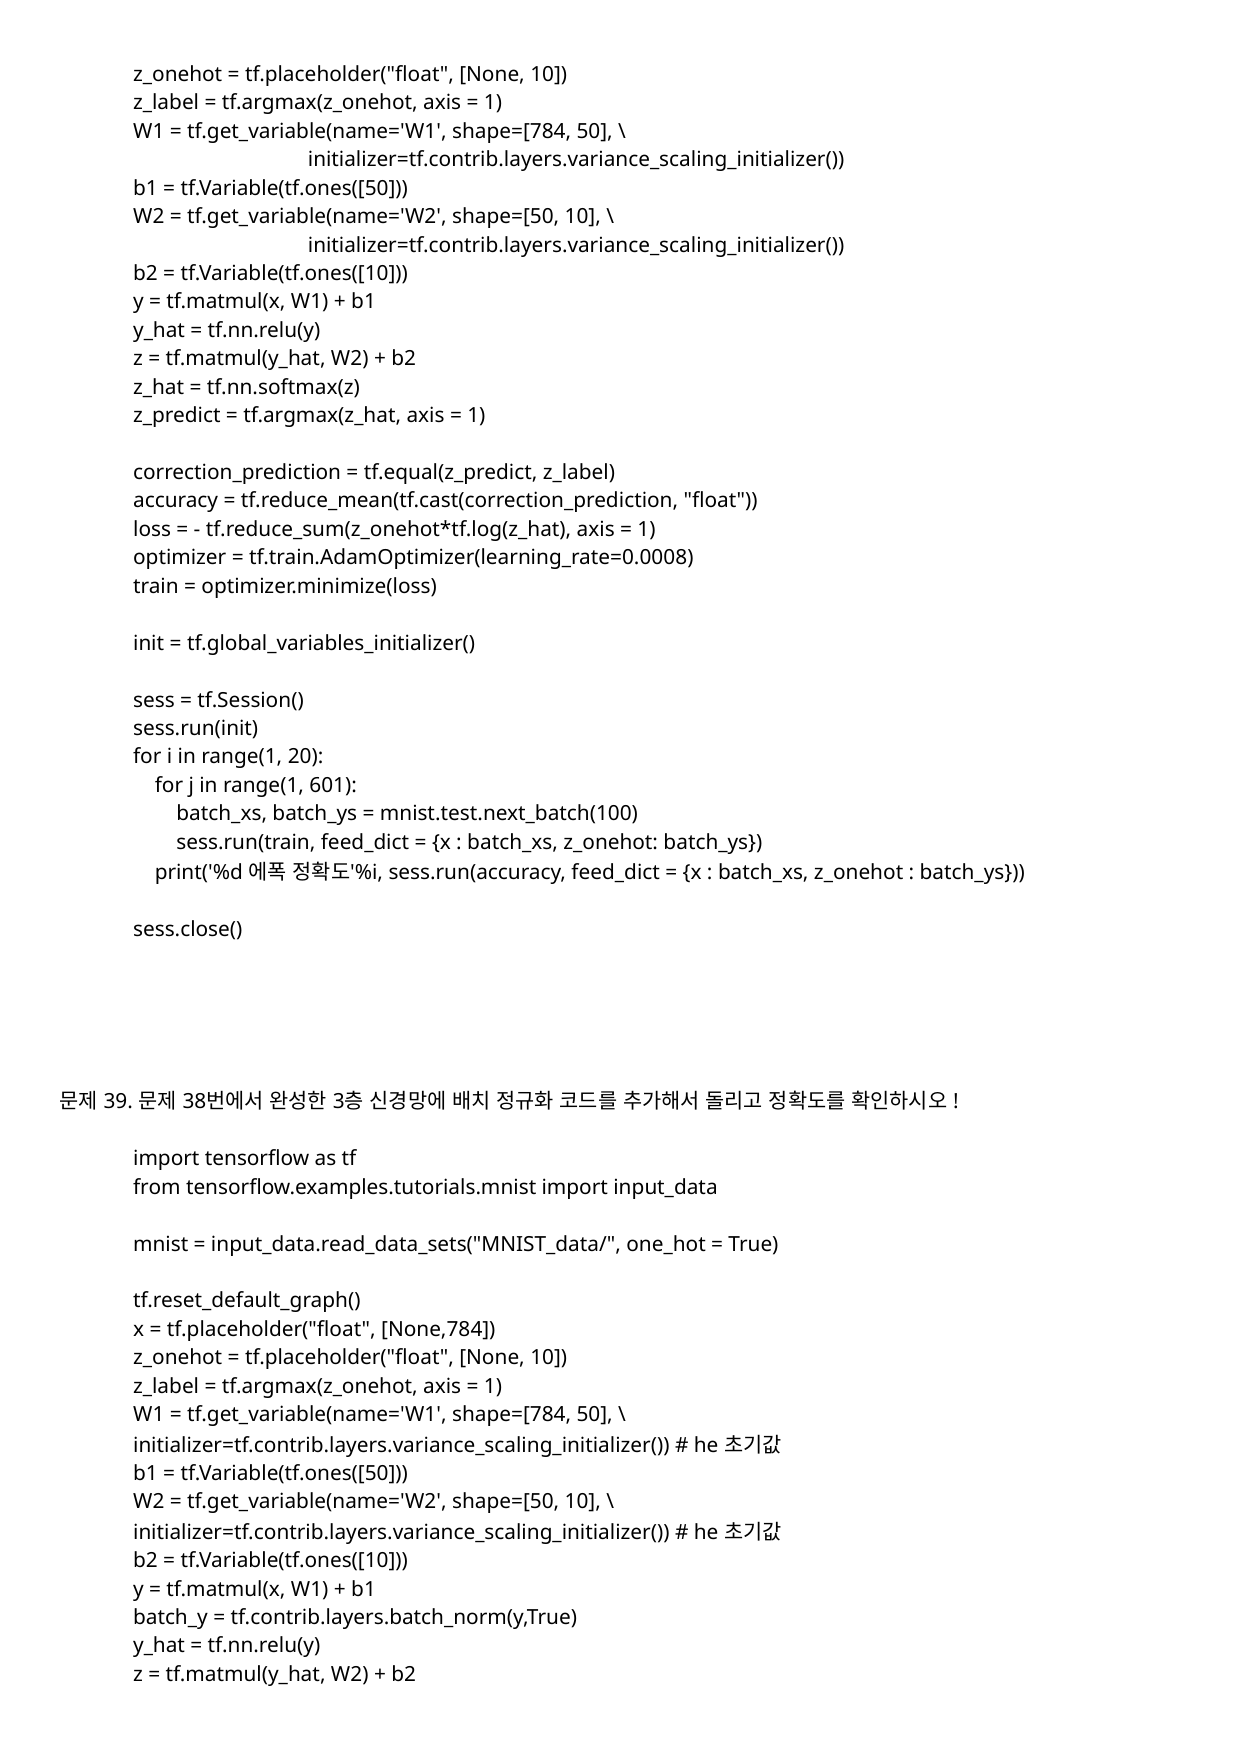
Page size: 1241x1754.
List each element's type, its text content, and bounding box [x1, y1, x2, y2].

text init = tf.global_variables_initializer() [59, 628, 1181, 656]
text optimizer = tf.train.AdamOptimizer(learning_rate=0.0008) [59, 542, 1181, 571]
text y = tf.matmul(x, W1) + b1 [59, 287, 1181, 315]
text initializer=tf.contrib.layers.variance_scaling_initializer()) # he 초기값 [59, 1428, 1181, 1458]
text b2 = tf.Variable(tf.ones([10])) [59, 258, 1181, 287]
text sess.run(init) [59, 713, 1181, 742]
text z = tf.matmul(y_hat, W2) + b2 [59, 343, 1181, 372]
text batch_y = tf.contrib.layers.batch_norm(y,True) [59, 1602, 1181, 1631]
text z_label = tf.argmax(z_onehot, axis = 1) [59, 1371, 1181, 1399]
text print('%d 에폭 정확도'%i, sess.run(accuracy, feed_dict = {x : batch_xs, z_onehot : batch_ys})) [59, 855, 1181, 886]
text for i in range(1, 20): [59, 742, 1181, 770]
text b2 = tf.Variable(tf.ones([10])) [59, 1545, 1181, 1574]
text initializer=tf.contrib.layers.variance_scaling_initializer()) [59, 144, 1181, 173]
text z_onehot = tf.placeholder("float", [None, 10]) [59, 59, 1181, 87]
text y_hat = tf.nn.relu(y) [59, 1631, 1181, 1659]
text import tensorflow as tf [59, 1143, 1181, 1172]
text tf.reset_default_graph() [59, 1286, 1181, 1314]
text mnist = input_data.read_data_sets("MNIST_data/", one_hot = True) [59, 1229, 1181, 1257]
text from tensorflow.examples.tutorials.mnist import input_data [59, 1172, 1181, 1200]
text z_hat = tf.nn.softmax(z) [59, 372, 1181, 400]
text z = tf.matmul(y_hat, W2) + b2 [59, 1659, 1181, 1687]
text W1 = tf.get_variable(name='W1', shape=[784, 50], \ [59, 1399, 1181, 1428]
text y = tf.matmul(x, W1) + b1 [59, 1574, 1181, 1602]
text initializer=tf.contrib.layers.variance_scaling_initializer()) [59, 230, 1181, 258]
text y_hat = tf.nn.relu(y) [59, 315, 1181, 343]
text sess.close() [59, 914, 1181, 942]
text z_onehot = tf.placeholder("float", [None, 10]) [59, 1342, 1181, 1371]
text train = optimizer.minimize(loss) [59, 571, 1181, 599]
text loss = - tf.reduce_sum(z_onehot*tf.log(z_hat), axis = 1) [59, 514, 1181, 542]
text b1 = tf.Variable(tf.ones([50])) [59, 1458, 1181, 1487]
text 문제 39. 문제 38번에서 완성한 3층 신경망에 배치 정규화 코드를 추가해서 돌리고 정확도를 확인하시오 ! [59, 1085, 1181, 1115]
text for j in range(1, 601): [59, 770, 1181, 798]
text W2 = tf.get_variable(name='W2', shape=[50, 10], \ [59, 1487, 1181, 1515]
text W2 = tf.get_variable(name='W2', shape=[50, 10], \ [59, 201, 1181, 230]
text correction_prediction = tf.equal(z_predict, z_label) [59, 457, 1181, 486]
text sess = tf.Session() [59, 685, 1181, 713]
text sess.run(train, feed_dict = {x : batch_xs, z_onehot: batch_ys}) [59, 827, 1181, 855]
text batch_xs, batch_ys = mnist.test.next_batch(100) [59, 798, 1181, 827]
text initializer=tf.contrib.layers.variance_scaling_initializer()) # he 초기값 [59, 1515, 1181, 1545]
text b1 = tf.Variable(tf.ones([50])) [59, 173, 1181, 201]
text W1 = tf.get_variable(name='W1', shape=[784, 50], \ [59, 116, 1181, 144]
text accuracy = tf.reduce_mean(tf.cast(correction_prediction, "float")) [59, 486, 1181, 514]
text x = tf.placeholder("float", [None,784]) [59, 1314, 1181, 1342]
text z_label = tf.argmax(z_onehot, axis = 1) [59, 87, 1181, 116]
text z_predict = tf.argmax(z_hat, axis = 1) [59, 400, 1181, 429]
